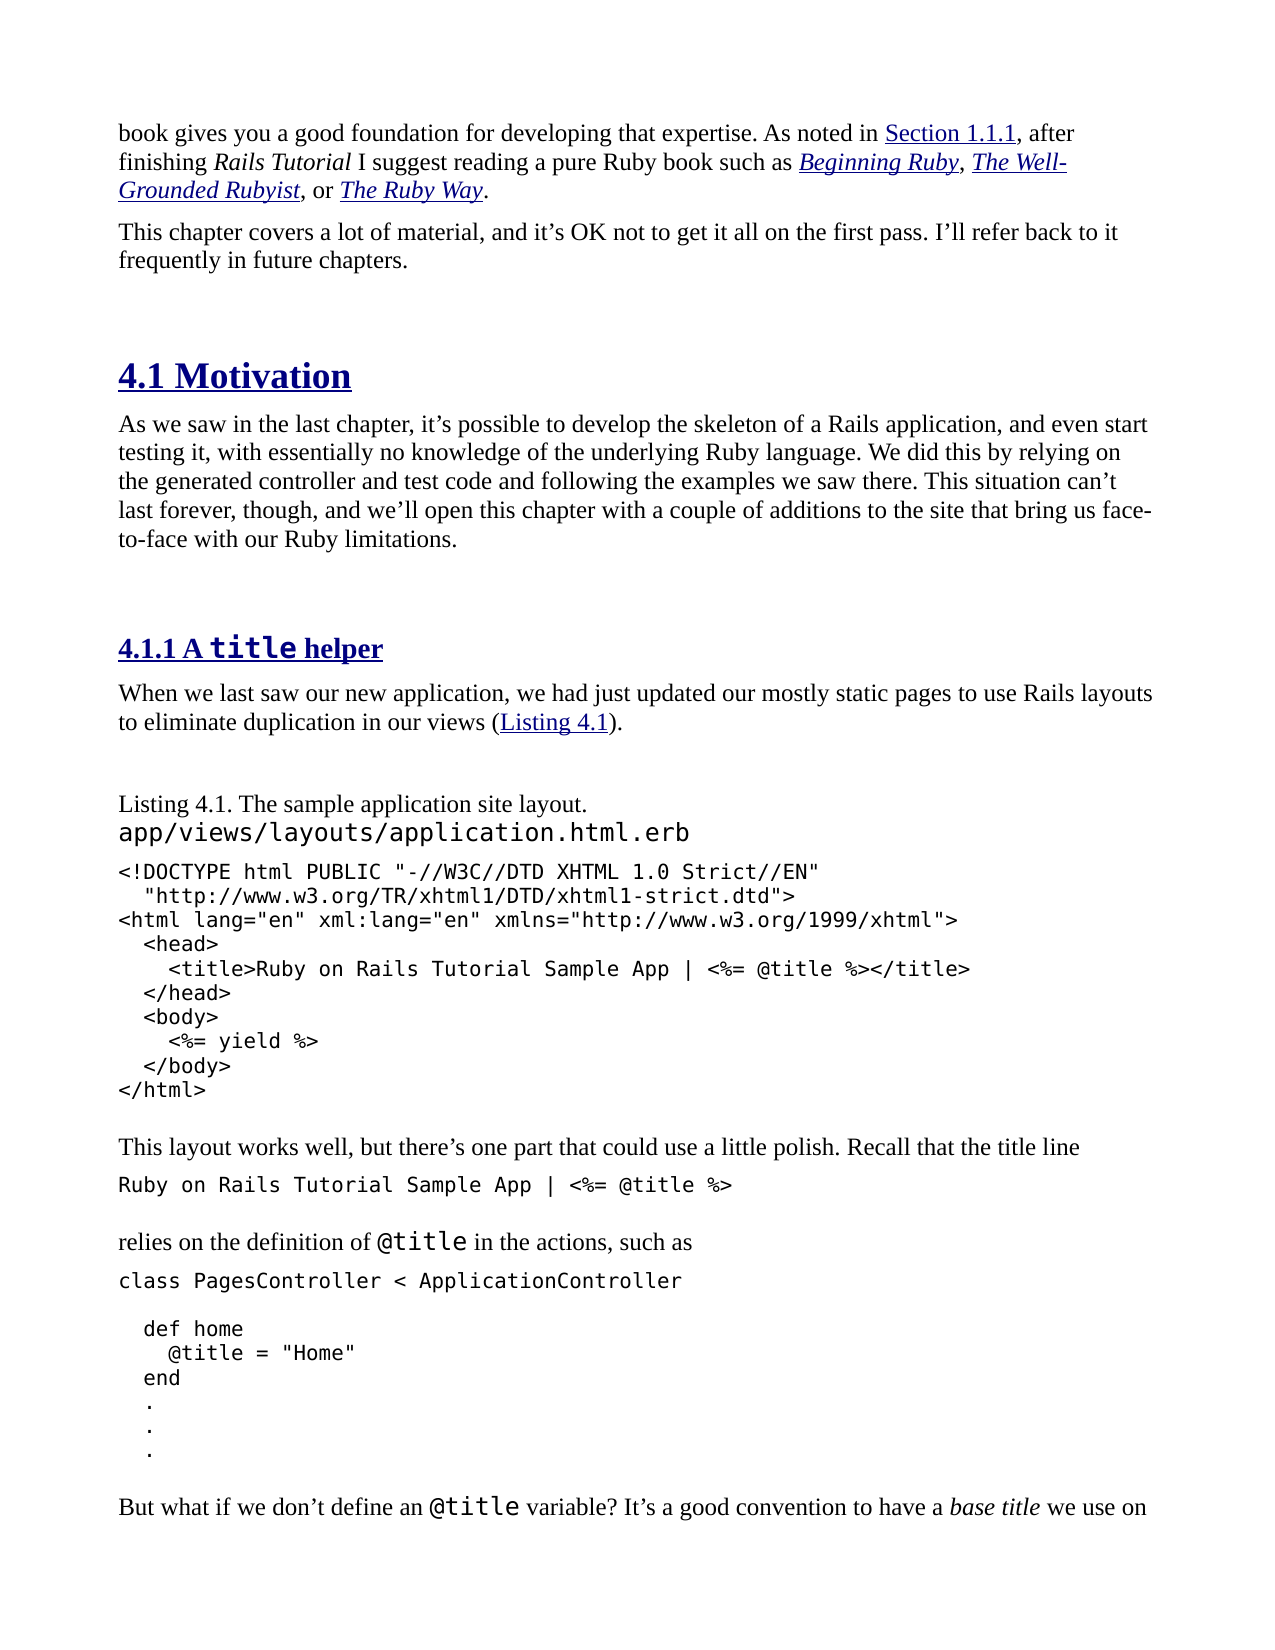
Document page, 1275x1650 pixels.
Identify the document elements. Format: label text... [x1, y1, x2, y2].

text "http://www.w3.org/TR/xhtml1/DTD/xhtml1-strict.dtd"> [118, 884, 1157, 908]
text def home [118, 1317, 1157, 1341]
text This layout works well, but there’s one part that could use a little polish. Recall that the title line [118, 1132, 1157, 1161]
text </body> [118, 1054, 1157, 1078]
text book gives you a good foundation for developing that expertise. As noted in Section 1.1.1, after finishing Rails Tutorial I suggest reading a pure Ruby book such as Beginning Ruby, The Well-Grounded Rubyist, or The Ruby Way. [118, 118, 1157, 204]
text relies on the definition of @title in the actions, such as [118, 1227, 1157, 1256]
text . [118, 1438, 1157, 1463]
text This chapter covers a lot of material, and it’s OK not to get it all on the first pass. I’ll refer back to it frequently in future chapters. [118, 217, 1157, 274]
text </head> [118, 981, 1157, 1005]
text </html> [118, 1078, 1157, 1102]
text <!DOCTYPE html PUBLIC "-//W3C//DTD XHTML 1.0 Strict//EN" [118, 860, 1157, 884]
text But what if we don’t define an @title variable? It’s a good convention to have a base title we use on [118, 1492, 1157, 1522]
text <%= yield %> [118, 1029, 1157, 1054]
text <head> [118, 932, 1157, 957]
text <body> [118, 1005, 1157, 1029]
subtitle 4.1 Motivation [118, 353, 1157, 396]
text Listing 4.1. The sample application site layout. app/views/layouts/application.html.erb [118, 789, 1157, 847]
text class PagesController < ApplicationController [118, 1269, 1157, 1293]
text As we saw in the last chapter, it’s possible to develop the skeleton of a Rails application, and even start testing it, with essentially no knowledge of the underlying Ruby language. We did this by relying on the generated controller and test code and following the examples we saw there. This situation can’t last forever, though, and we’ll open this chapter with a couple of additions to the site that bring us face-to-face with our Ruby limitations. [118, 409, 1157, 552]
text . [118, 1414, 1157, 1438]
text When we last saw our new application, we had just updated our mostly static pages to use Rails layouts to eliminate duplication in our views (Listing 4.1). [118, 678, 1157, 735]
text @title = "Home" [118, 1341, 1157, 1366]
text Ruby on Rails Tutorial Sample App | <%= @title %> [118, 1173, 1157, 1197]
text <html lang="en" xml:lang="en" xmlns="http://www.w3.org/1999/xhtml"> [118, 908, 1157, 932]
text end [118, 1366, 1157, 1390]
text . [118, 1390, 1157, 1414]
text <title>Ruby on Rails Tutorial Sample App | <%= @title %></title> [118, 957, 1157, 981]
subtitle 4.1.1 A title helper [118, 631, 1157, 665]
